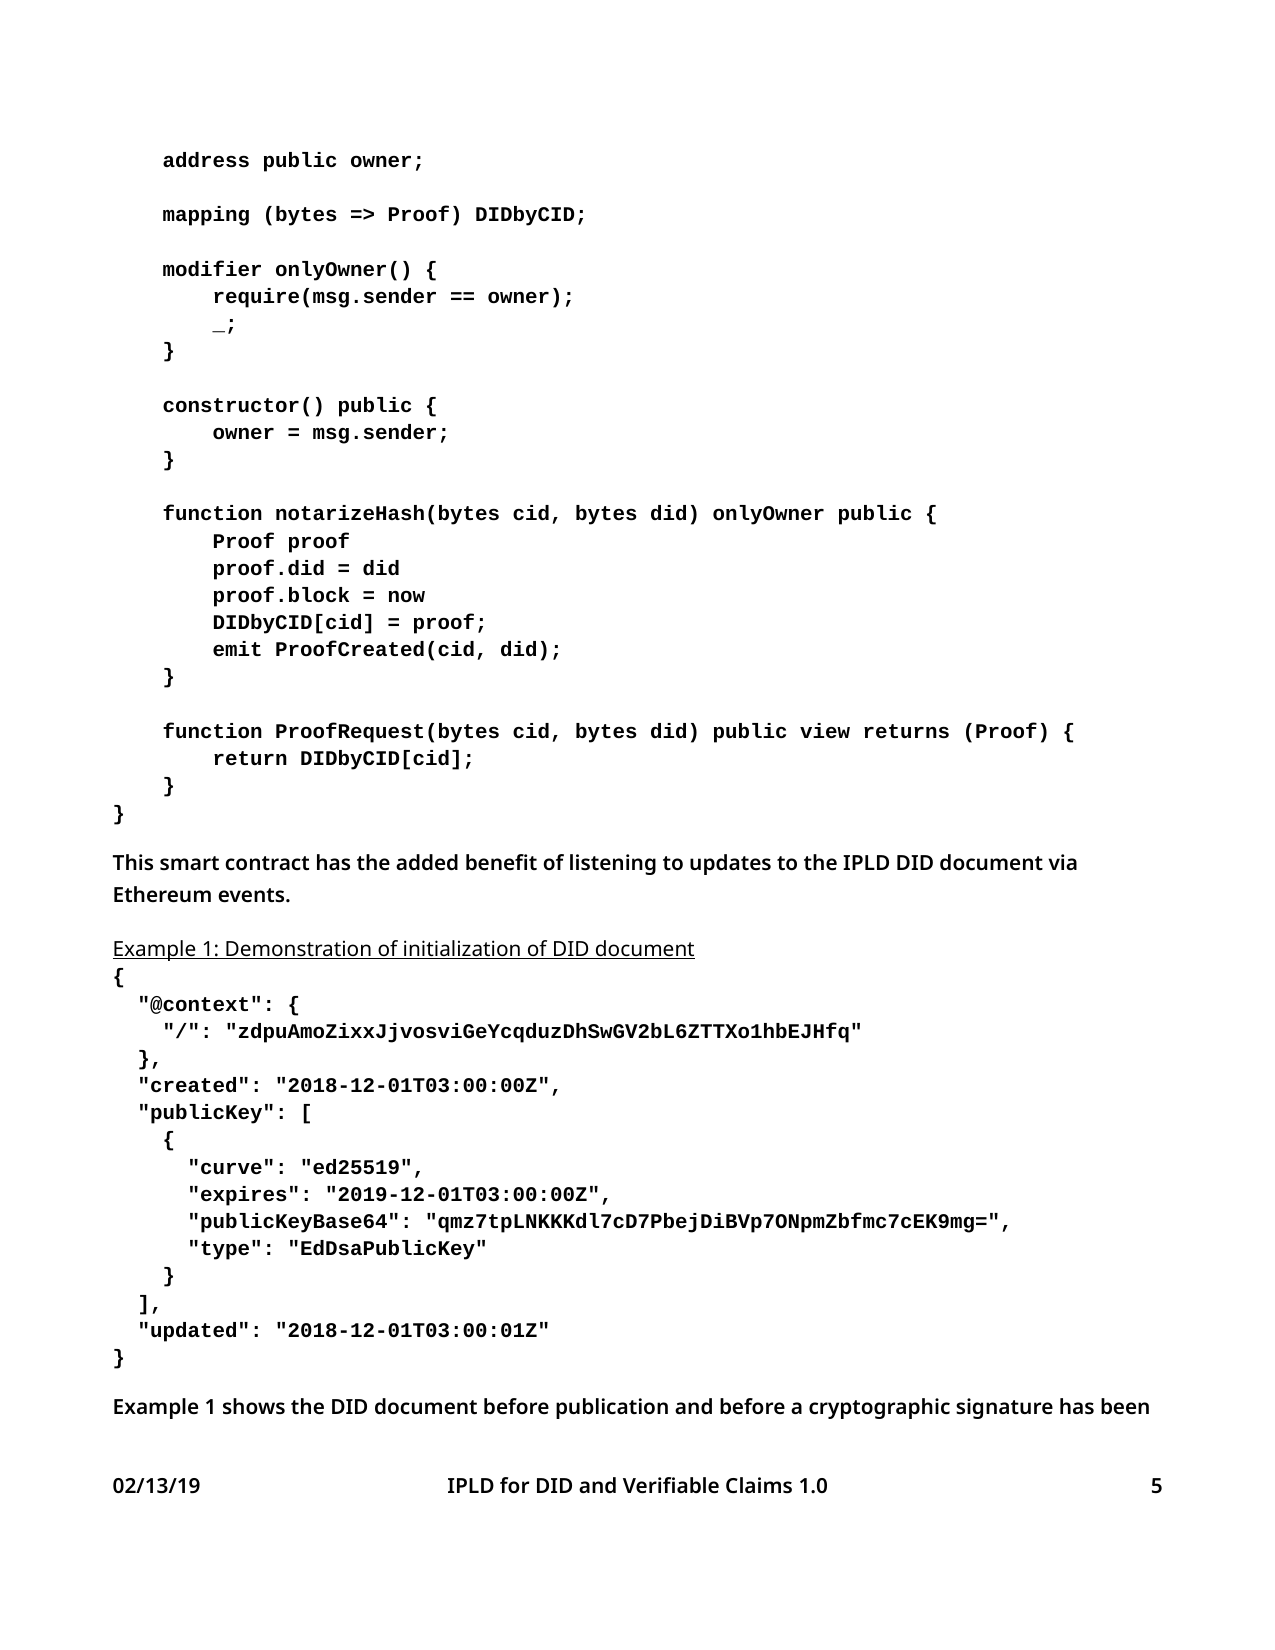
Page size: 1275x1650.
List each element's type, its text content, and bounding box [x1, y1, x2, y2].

text proof.did = did [112, 558, 1162, 581]
text require(msg.sender == owner); [112, 286, 1162, 309]
text "expires": "2019-12-01T03:00:00Z", [112, 1184, 1162, 1207]
text owner = msg.sender; [112, 422, 1162, 446]
text Proof proof [112, 531, 1162, 554]
text ], [112, 1293, 1162, 1316]
text Example 1: Demonstration of initialization of DID document [112, 934, 1162, 962]
text proof.block = now [112, 585, 1162, 609]
text modifier onlyOwner() { [112, 259, 1162, 282]
text } [112, 802, 1162, 826]
text function ProofRequest(bytes cid, bytes did) public view returns (Proof) { [112, 721, 1162, 744]
text } [112, 1265, 1162, 1289]
text function notarizeHash(bytes cid, bytes did) onlyOwner public { [112, 503, 1162, 527]
text } [112, 449, 1162, 473]
text emit ProofCreated(cid, did); [112, 639, 1162, 663]
text }, [112, 1048, 1162, 1072]
text DIDbyCID[cid] = proof; [112, 612, 1162, 636]
text } [112, 667, 1162, 690]
text "updated": "2018-12-01T03:00:01Z" [112, 1320, 1162, 1343]
text } [112, 340, 1162, 364]
text "created": "2018-12-01T03:00:00Z", [112, 1075, 1162, 1099]
text "@context": { [112, 993, 1162, 1017]
text This smart contract has the added benefit of listening to updates to the IPLD DID document via Ethereum events. [112, 848, 1162, 909]
text Example 1 shows the DID document before publication and before a cryptographic signature has been [112, 1392, 1162, 1421]
text "publicKeyBase64": "qmz7tpLNKKKdl7cD7PbejDiBVp7ONpmZbfmc7cEK9mg=", [112, 1211, 1162, 1235]
text { [112, 1129, 1162, 1153]
text } [112, 775, 1162, 799]
text "type": "EdDsaPublicKey" [112, 1238, 1162, 1262]
text _; [112, 313, 1162, 337]
text } [112, 1347, 1162, 1371]
text "publicKey": [ [112, 1102, 1162, 1126]
text constructor() public { [112, 395, 1162, 418]
text "curve": "ed25519", [112, 1157, 1162, 1180]
text { [112, 966, 1162, 990]
text mapping (bytes => Proof) DIDbyCID; [112, 204, 1162, 228]
text "/": "zdpuAmoZixxJjvosviGeYcqduzDhSwGV2bL6ZTTXo1hbEJHfq" [112, 1021, 1162, 1044]
text return DIDbyCID[cid]; [112, 748, 1162, 772]
text address public owner; [112, 150, 1162, 174]
